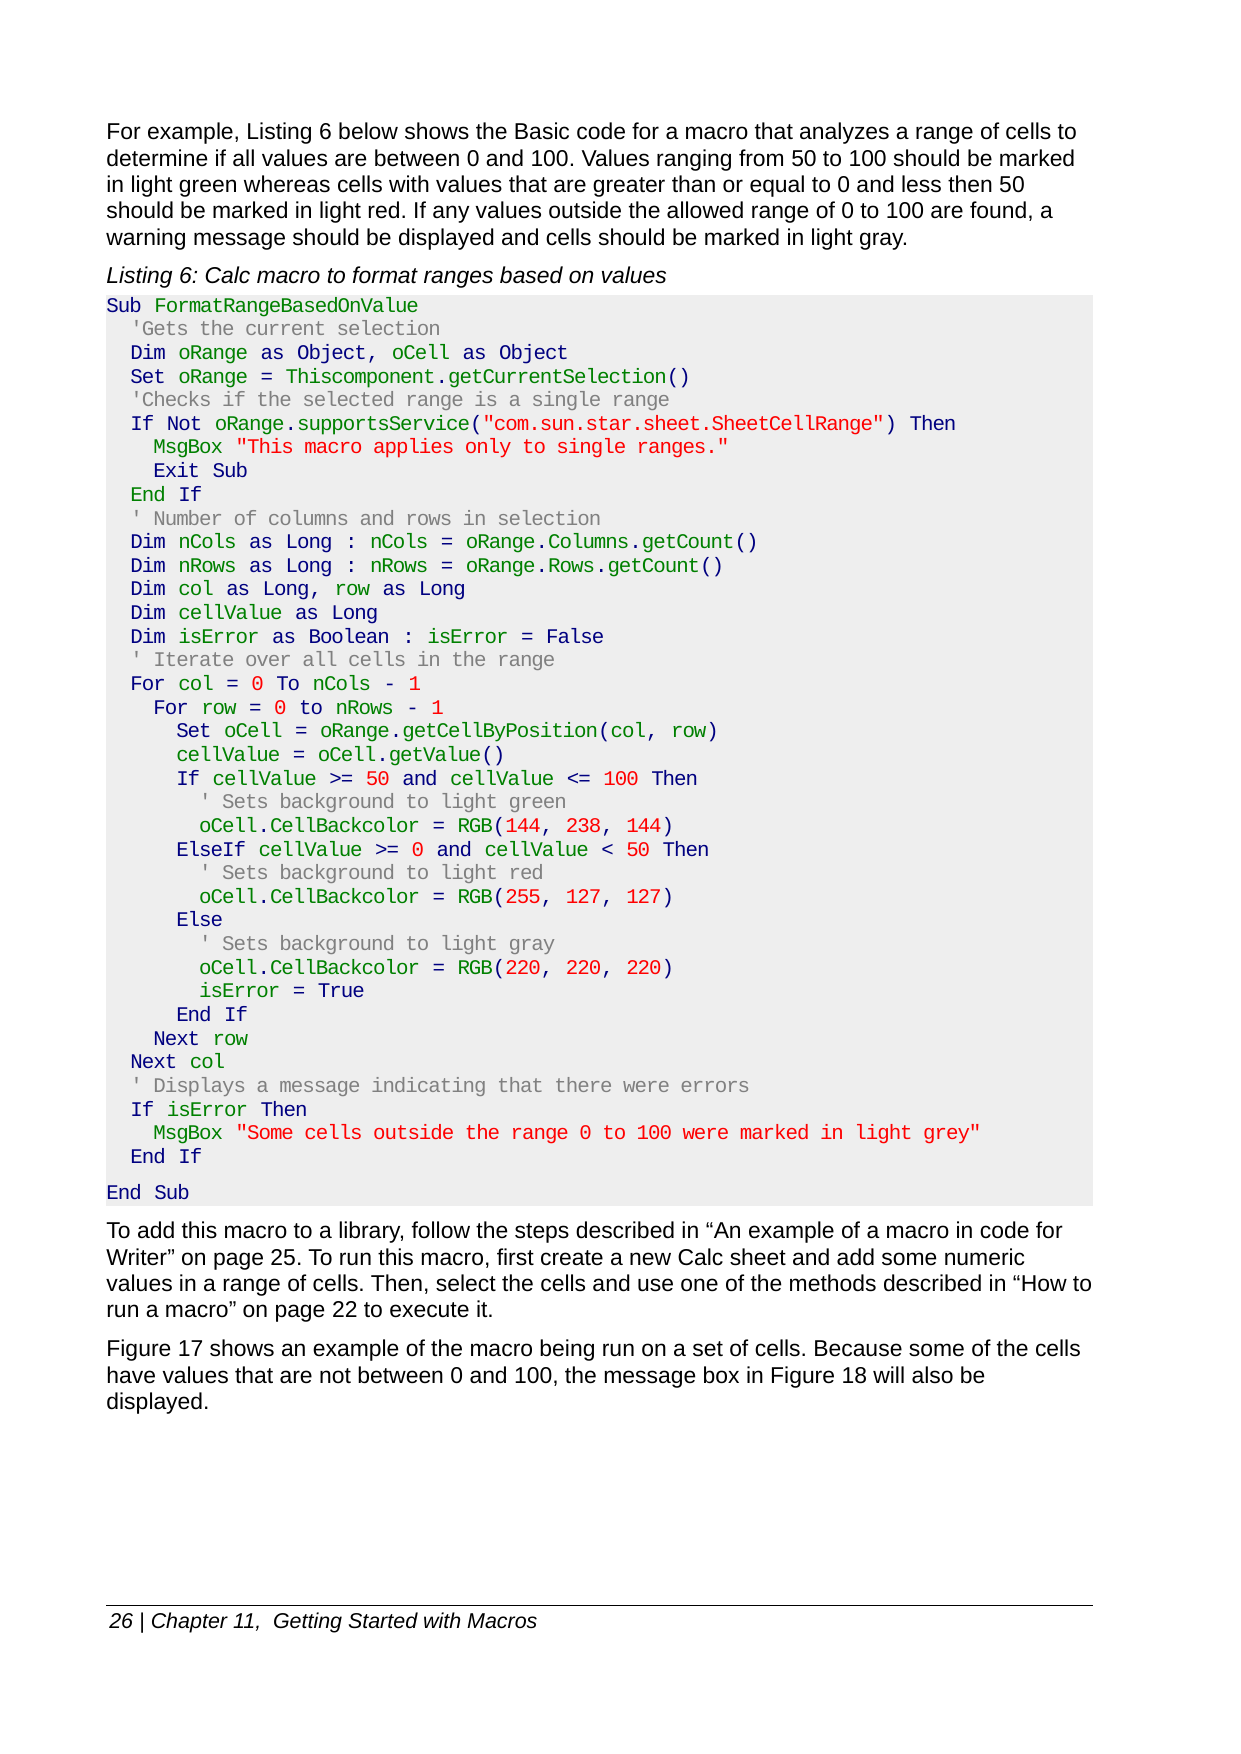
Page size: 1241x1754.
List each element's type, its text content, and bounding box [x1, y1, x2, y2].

text MsgBox "Some cells outside the range 0 to 100 were marked in light grey" [106, 1122, 1093, 1146]
text ' Iterate over all cells in the range [106, 649, 1093, 673]
text Dim cellValue as Long [106, 602, 1093, 626]
text Listing 6: Calc macro to format ranges based on values [106, 262, 1093, 289]
text If isError Then [106, 1099, 1093, 1122]
text Dim nRows as Long : nRows = oRange.Rows.getCount() [106, 555, 1093, 578]
text Next col [106, 1051, 1093, 1075]
text Figure 17 shows an example of the macro being run on a set of cells. Because some of the cells have values that are not between 0 and 100, the message box in Figure 18 will also be displayed. [106, 1335, 1093, 1414]
text 'Checks if the selected range is a single range [106, 389, 1093, 413]
text oCell.CellBackcolor = RGB(144, 238, 144) [106, 815, 1093, 838]
text Dim isError as Boolean : isError = False [106, 626, 1093, 649]
text oCell.CellBackcolor = RGB(255, 127, 127) [106, 886, 1093, 909]
text For row = 0 to nRows - 1 [106, 697, 1093, 720]
text End If [106, 484, 1093, 507]
text End If [106, 1146, 1093, 1169]
text Exit Sub [106, 460, 1093, 484]
text cellValue = oCell.getValue() [106, 744, 1093, 768]
text 'Gets the current selection [106, 318, 1093, 342]
text End If [106, 1004, 1093, 1028]
text ' Sets background to light red [106, 862, 1093, 886]
text If cellValue >= 50 and cellValue <= 100 Then [106, 768, 1093, 791]
text isError = True [106, 980, 1093, 1004]
text Dim col as Long, row as Long [106, 578, 1093, 602]
text For col = 0 To nCols - 1 [106, 673, 1093, 697]
text Else [106, 909, 1093, 933]
text ' Number of columns and rows in selection [106, 507, 1093, 531]
text Next row [106, 1028, 1093, 1051]
text Dim nCols as Long : nCols = oRange.Columns.getCount() [106, 531, 1093, 555]
text End Sub [106, 1182, 1093, 1206]
text ' Displays a message indicating that there were errors [106, 1075, 1093, 1099]
text ' Sets background to light gray [106, 933, 1093, 957]
text For example, Listing 6 below shows the Basic code for a macro that analyzes a range of cells to determine if all values are between 0 and 100. Values ranging from 50 to 100 should be marked in light green whereas cells with values that are greater than or equal to 0 and less then 50 should be marked in light red. If any values outside the allowed range of 0 to 100 are found, a warning message should be displayed and cells should be marked in light gray. [106, 118, 1093, 250]
text ElseIf cellValue >= 0 and cellValue < 50 Then [106, 838, 1093, 862]
text oCell.CellBackcolor = RGB(220, 220, 220) [106, 957, 1093, 980]
text Set oRange = Thiscomponent.getCurrentSelection() [106, 366, 1093, 389]
text MsgBox "This macro applies only to single ranges." [106, 437, 1093, 460]
text To add this macro to a library, follow the steps described in “An example of a macro in code for Writer” on page 25. To run this macro, first create a new Calc sheet and add some numeric values in a range of cells. Then, select the cells and use one of the methods described in “How to run a macro” on page 22 to execute it. [106, 1217, 1093, 1323]
text If Not oRange.supportsService("com.sun.star.sheet.SheetCellRange") Then [106, 413, 1093, 437]
text Set oCell = oRange.getCellByPosition(col, row) [106, 720, 1093, 744]
text ' Sets background to light green [106, 791, 1093, 815]
text Sub FormatRangeBasedOnValue [106, 295, 1093, 318]
text Dim oRange as Object, oCell as Object [106, 342, 1093, 366]
